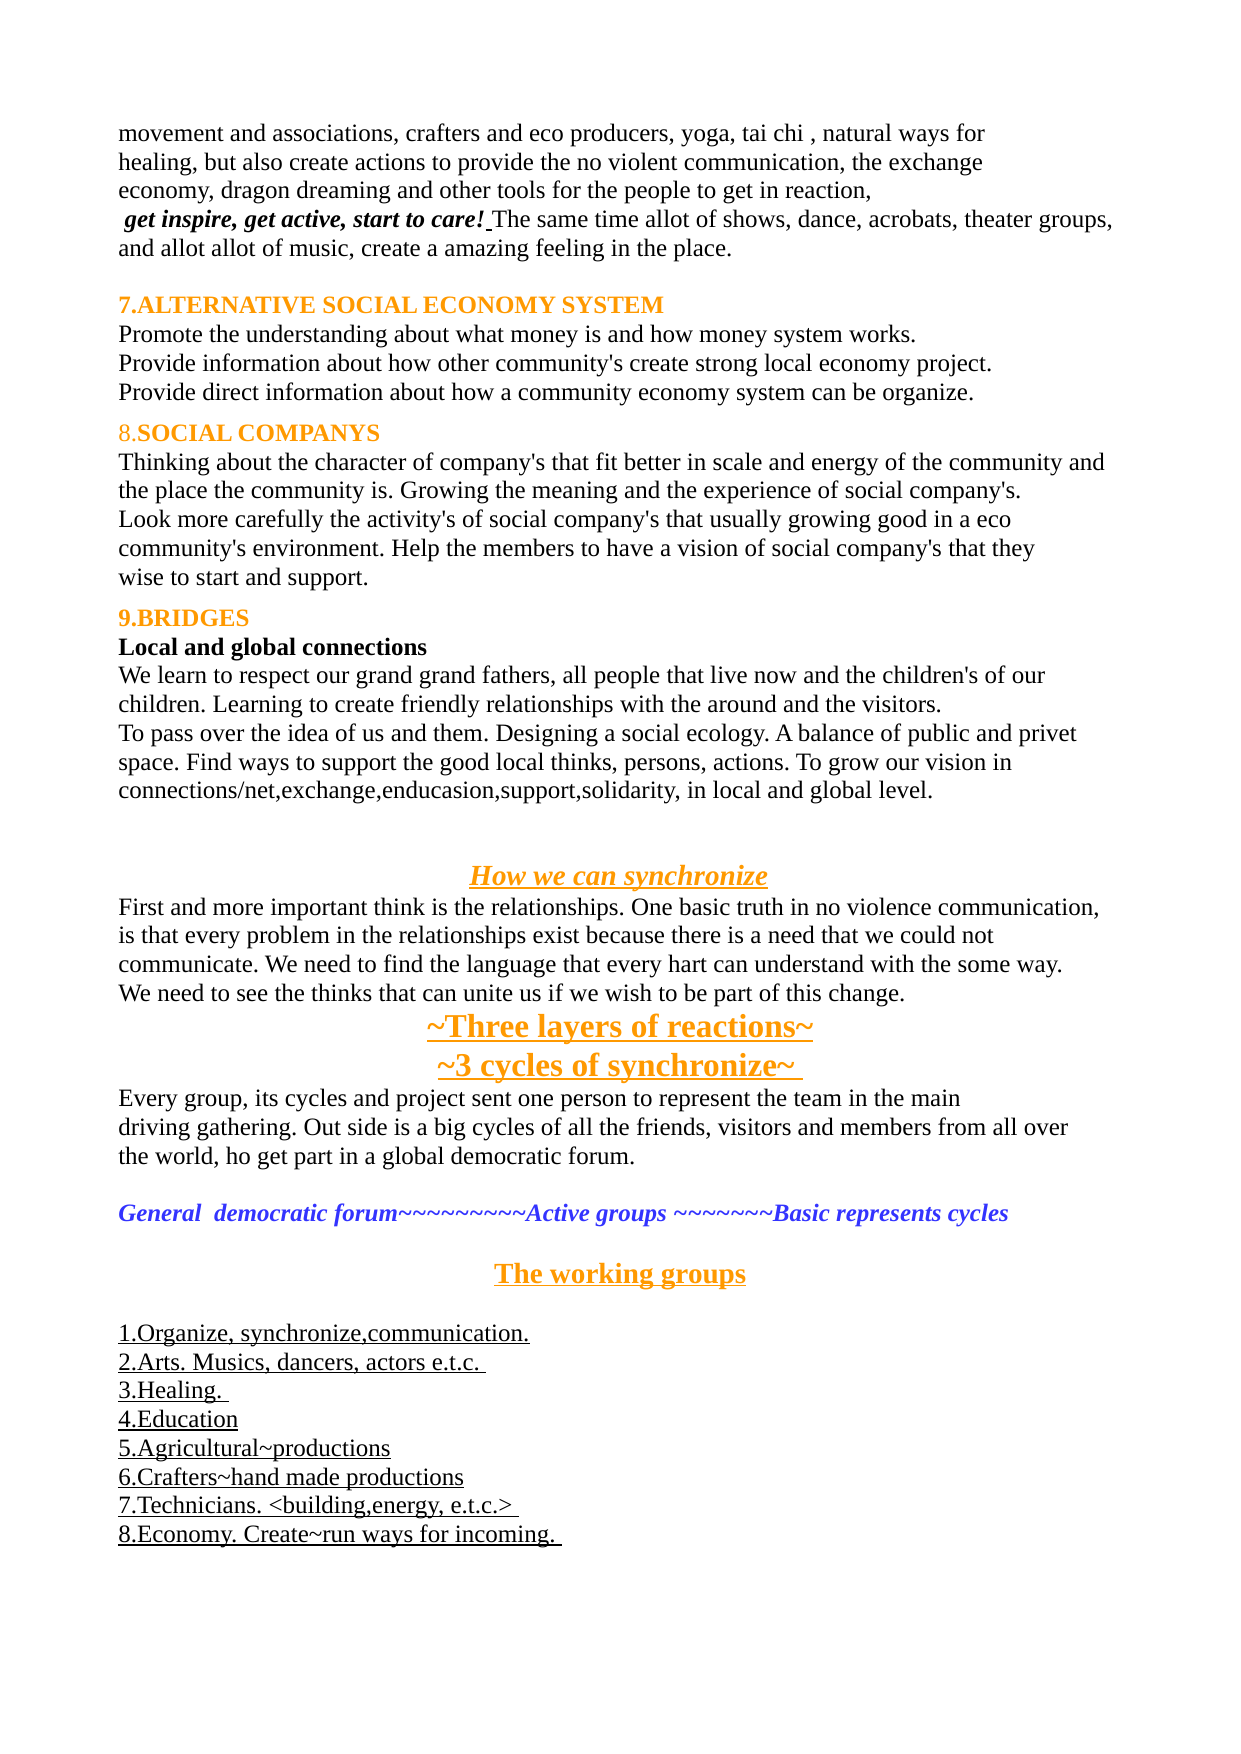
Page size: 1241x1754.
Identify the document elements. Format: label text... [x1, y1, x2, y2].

text 7.Technicians. <building,energy, e.t.c.> [118, 1491, 1122, 1519]
text Promote the understanding about what money is and how money system works. Provide information about how other community's create strong local economy project. Provide direct information about how a community economy system can be organize. [118, 319, 1122, 406]
text 9.BRIDGES [118, 603, 1122, 632]
text 2.Arts. Musics, dancers, actors e.t.c. [118, 1347, 1122, 1376]
text 4.Education [118, 1404, 1122, 1433]
text get inspire, get active, start to care! The same time allot of shows, dance, acrobats, theater groups, and allot allot of music, create a amazing feeling in the place. [118, 204, 1122, 262]
text General democratic forum~~~~~~~~~Active groups ~~~~~~~Basic represents cycles [118, 1198, 1122, 1227]
text First and more important think is the relationships. One basic truth in no violence communication, is that every problem in the relationships exist because there is a need that we could not communicate. We need to find the language that every hart can understand with the some way. [118, 892, 1122, 978]
text the world, ho get part in a global democratic forum. [118, 1141, 1122, 1169]
text The working groups [118, 1256, 1122, 1289]
text movement and associations, crafters and eco producers, yoga, tai chi , natural ways for [118, 118, 1122, 147]
text ~Three layers of reactions~ [118, 1007, 1122, 1045]
text How we can synchronize [118, 858, 1122, 892]
text 8.SOCIAL COMPANYS Thinking about the character of company's that fit better in scale and energy of the community and the place the community is. Growing the meaning and the experience of social company's. Look more carefully the activity's of social company's that usually growing good in a eco community's environment. Help the members to have a vision of social company's that they wise to start and support. [118, 418, 1122, 591]
text Every group, its cycles and project sent one person to represent the team in the main [118, 1083, 1122, 1112]
text 7.ALTERNATIVE SOCIAL ECONOMY SYSTEM [118, 291, 1122, 319]
text Local and global connections [118, 632, 1122, 661]
text We need to see the thinks that can unite us if we wish to be part of this change. [118, 978, 1122, 1007]
text economy, dragon dreaming and other tools for the people to get in reaction, [118, 176, 1122, 204]
text 6.Crafters~hand made productions [118, 1462, 1122, 1491]
text 5.Agricultural~productions [118, 1433, 1122, 1462]
text ~3 cycles of synchronize~ [118, 1045, 1122, 1083]
text 8.Economy. Create~run ways for incoming. [118, 1519, 1122, 1548]
text healing, but also create actions to provide the no violent communication, the exchange [118, 147, 1122, 176]
text 1.Organize, synchronize,communication. [118, 1318, 1122, 1347]
text driving gathering. Out side is a big cycles of all the friends, visitors and members from all over [118, 1112, 1122, 1141]
text 3.Healing. [118, 1376, 1122, 1404]
text We learn to respect our grand grand fathers, all people that live now and the children's of our children. Learning to create friendly relationships with the around and the visitors. To pass over the idea of us and them. Designing a social ecology. A balance of public and privet space. Find ways to support the good local thinks, persons, actions. To grow our vision in connections/net,exchange,enducasion,support,solidarity, in local and global level. [118, 661, 1122, 804]
